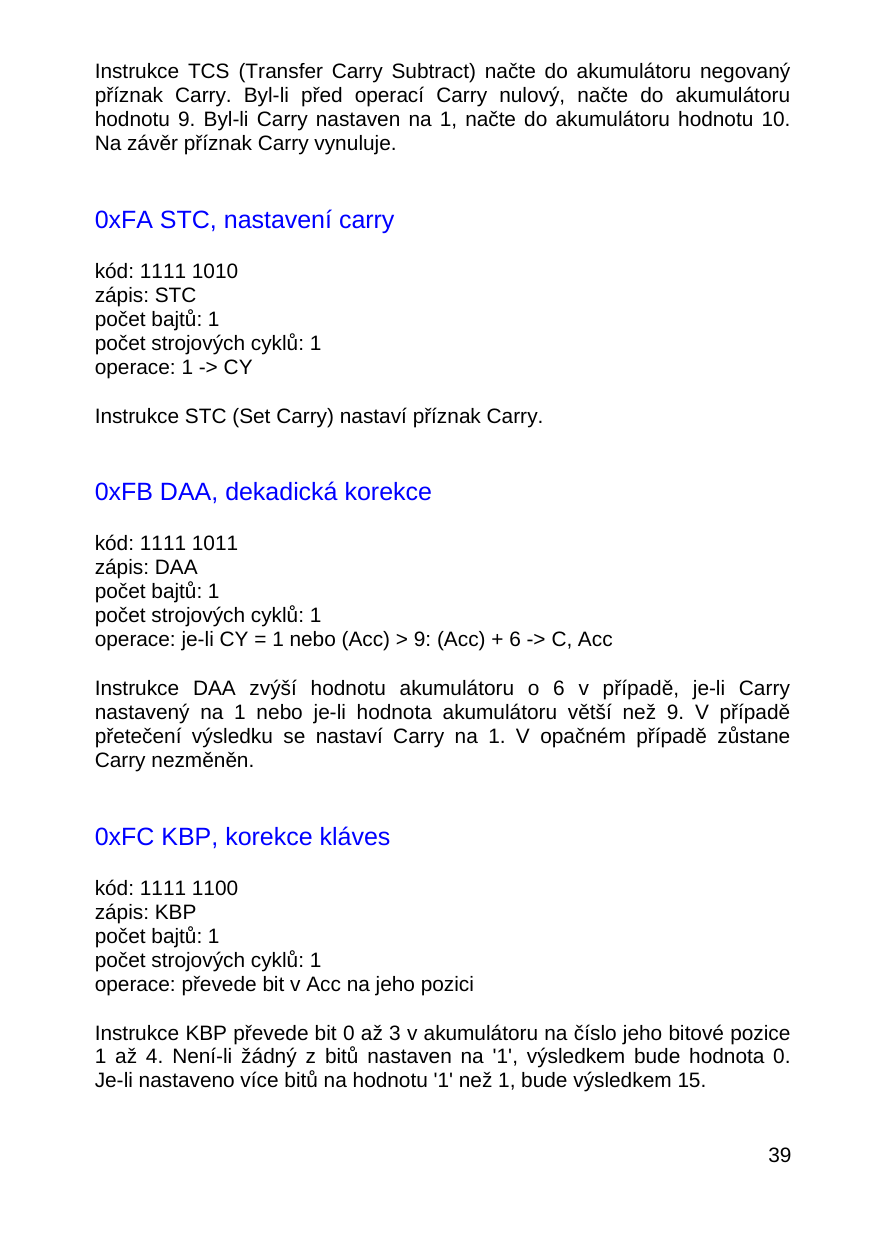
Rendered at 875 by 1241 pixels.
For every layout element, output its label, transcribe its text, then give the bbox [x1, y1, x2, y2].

text Instrukce KBP převede bit 0 až 3 v akumulátoru na číslo jeho bitové pozice 1 až 4. Není-li žádný z bitů nastaven na '1', výsledkem bude hodnota 0. Je‑li nastaveno více bitů na hodnotu '1' než 1, bude výsledkem 15. [94, 1020, 791, 1092]
text kód: 1111 1100 [94, 876, 791, 899]
text kód: 1111 1011 [94, 531, 791, 555]
text počet bajtů: 1 [94, 923, 791, 947]
subtitle 0xFB DAA, dekadická korekce [94, 477, 791, 506]
text Instrukce DAA zvýší hodnotu akumulátoru o 6 v případě, je-li Carry nastavený na 1 nebo je-li hodnota akumulátoru větší než 9. V případě přetečení výsledku se nastaví Carry na 1. V opačném případě zůstane Carry nezměněn. [94, 676, 791, 772]
text Instrukce TCS (Transfer Carry Subtract) načte do akumulátoru negovaný příznak Carry. Byl-li před operací Carry nulový, načte do akumulátoru hodnotu 9. Byl-li Carry nastaven na 1, načte do akumulátoru hodnotu 10. Na závěr příznak Carry vynuluje. [94, 59, 791, 155]
text počet strojových cyklů: 1 [94, 331, 791, 354]
text Instrukce STC (Set Carry) nastaví příznak Carry. [94, 403, 791, 427]
text operace: 1 -> CY [94, 354, 791, 378]
text operace: je-li CY = 1 nebo (Acc) > 9: (Acc) + 6 -> C, Acc [94, 627, 791, 651]
subtitle 0xFA STC, nastavení carry [94, 205, 791, 234]
text zápis: STC [94, 283, 791, 307]
text počet strojových cyklů: 1 [94, 603, 791, 627]
text operace: převede bit v Acc na jeho pozici [94, 971, 791, 995]
text zápis: DAA [94, 555, 791, 579]
text kód: 1111 1010 [94, 259, 791, 283]
text počet strojových cyklů: 1 [94, 947, 791, 971]
text zápis: KBP [94, 899, 791, 923]
subtitle 0xFC KBP, korekce kláves [94, 822, 791, 851]
text počet bajtů: 1 [94, 307, 791, 331]
text počet bajtů: 1 [94, 579, 791, 603]
